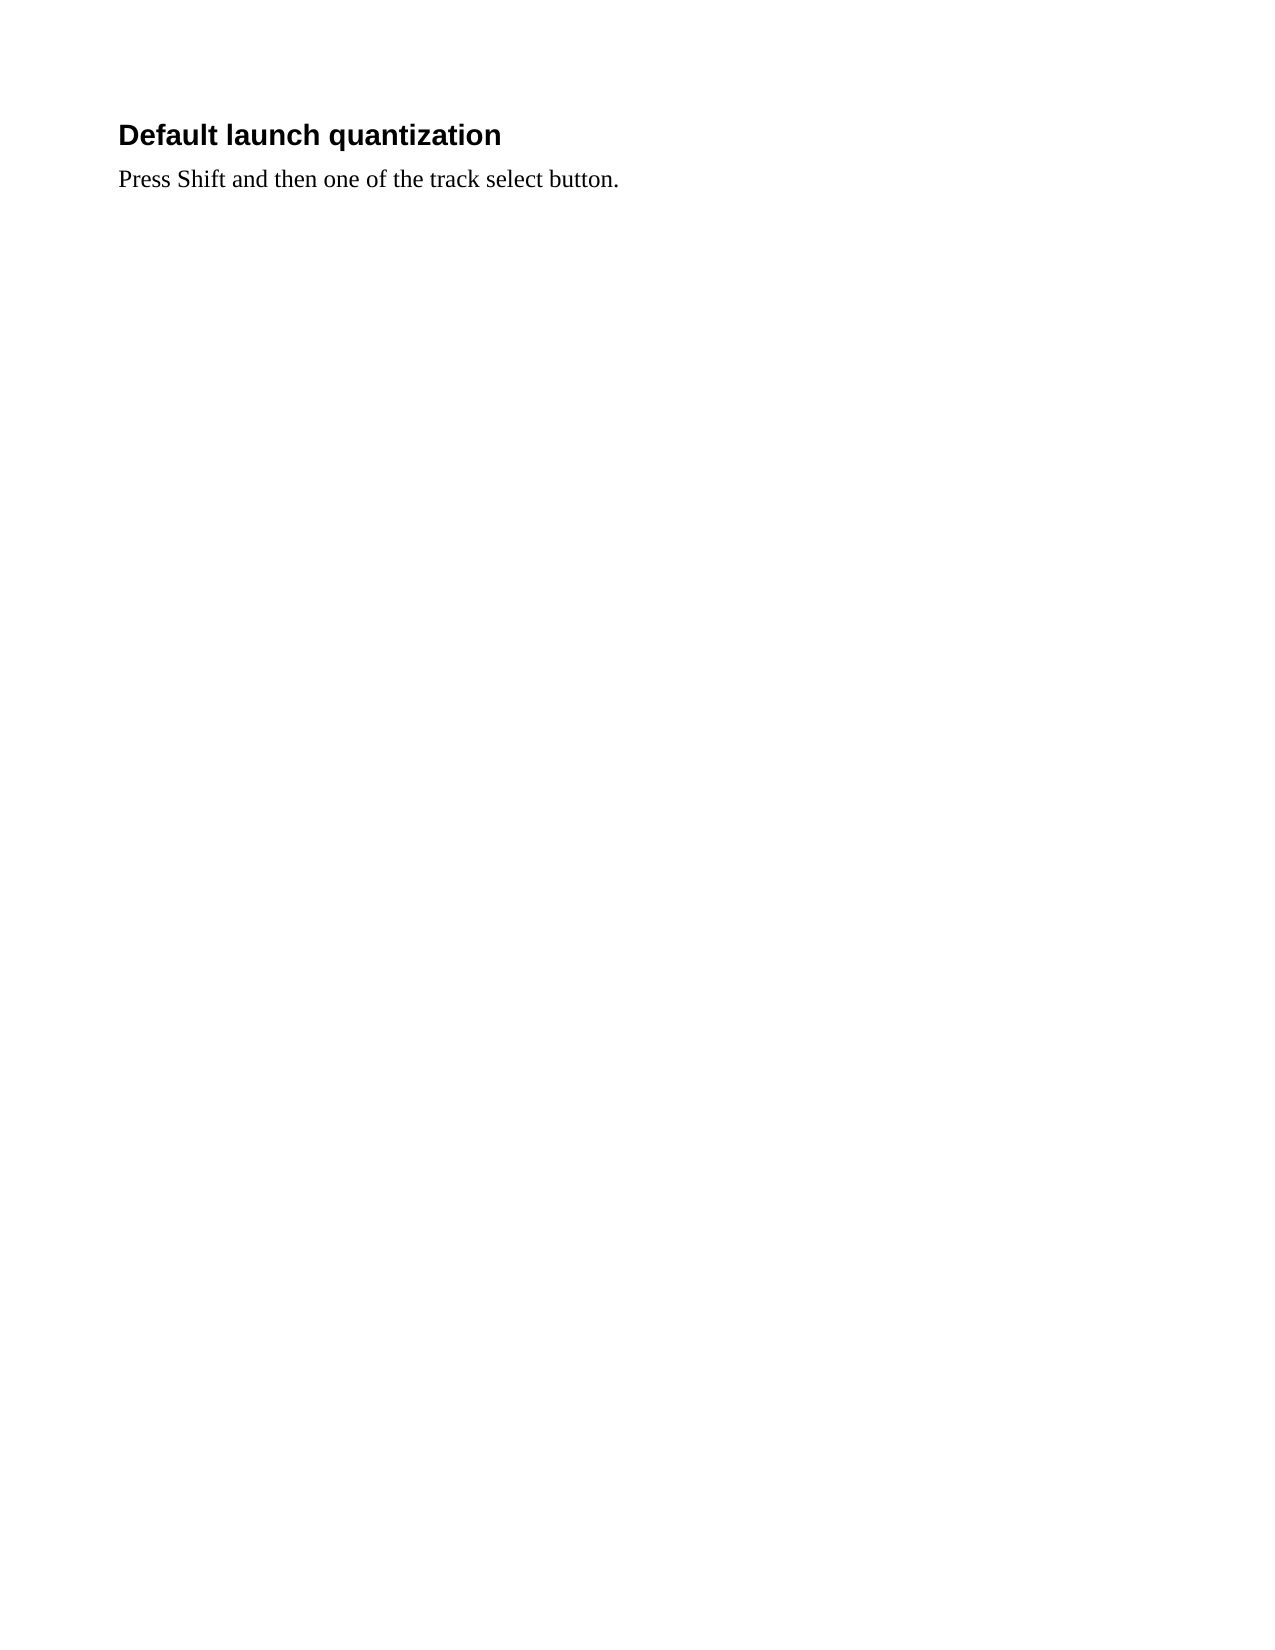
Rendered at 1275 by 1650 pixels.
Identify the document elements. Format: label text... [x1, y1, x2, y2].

text Press Shift and then one of the track select button. [118, 164, 1157, 193]
subtitle Default launch quantization [118, 118, 1157, 152]
